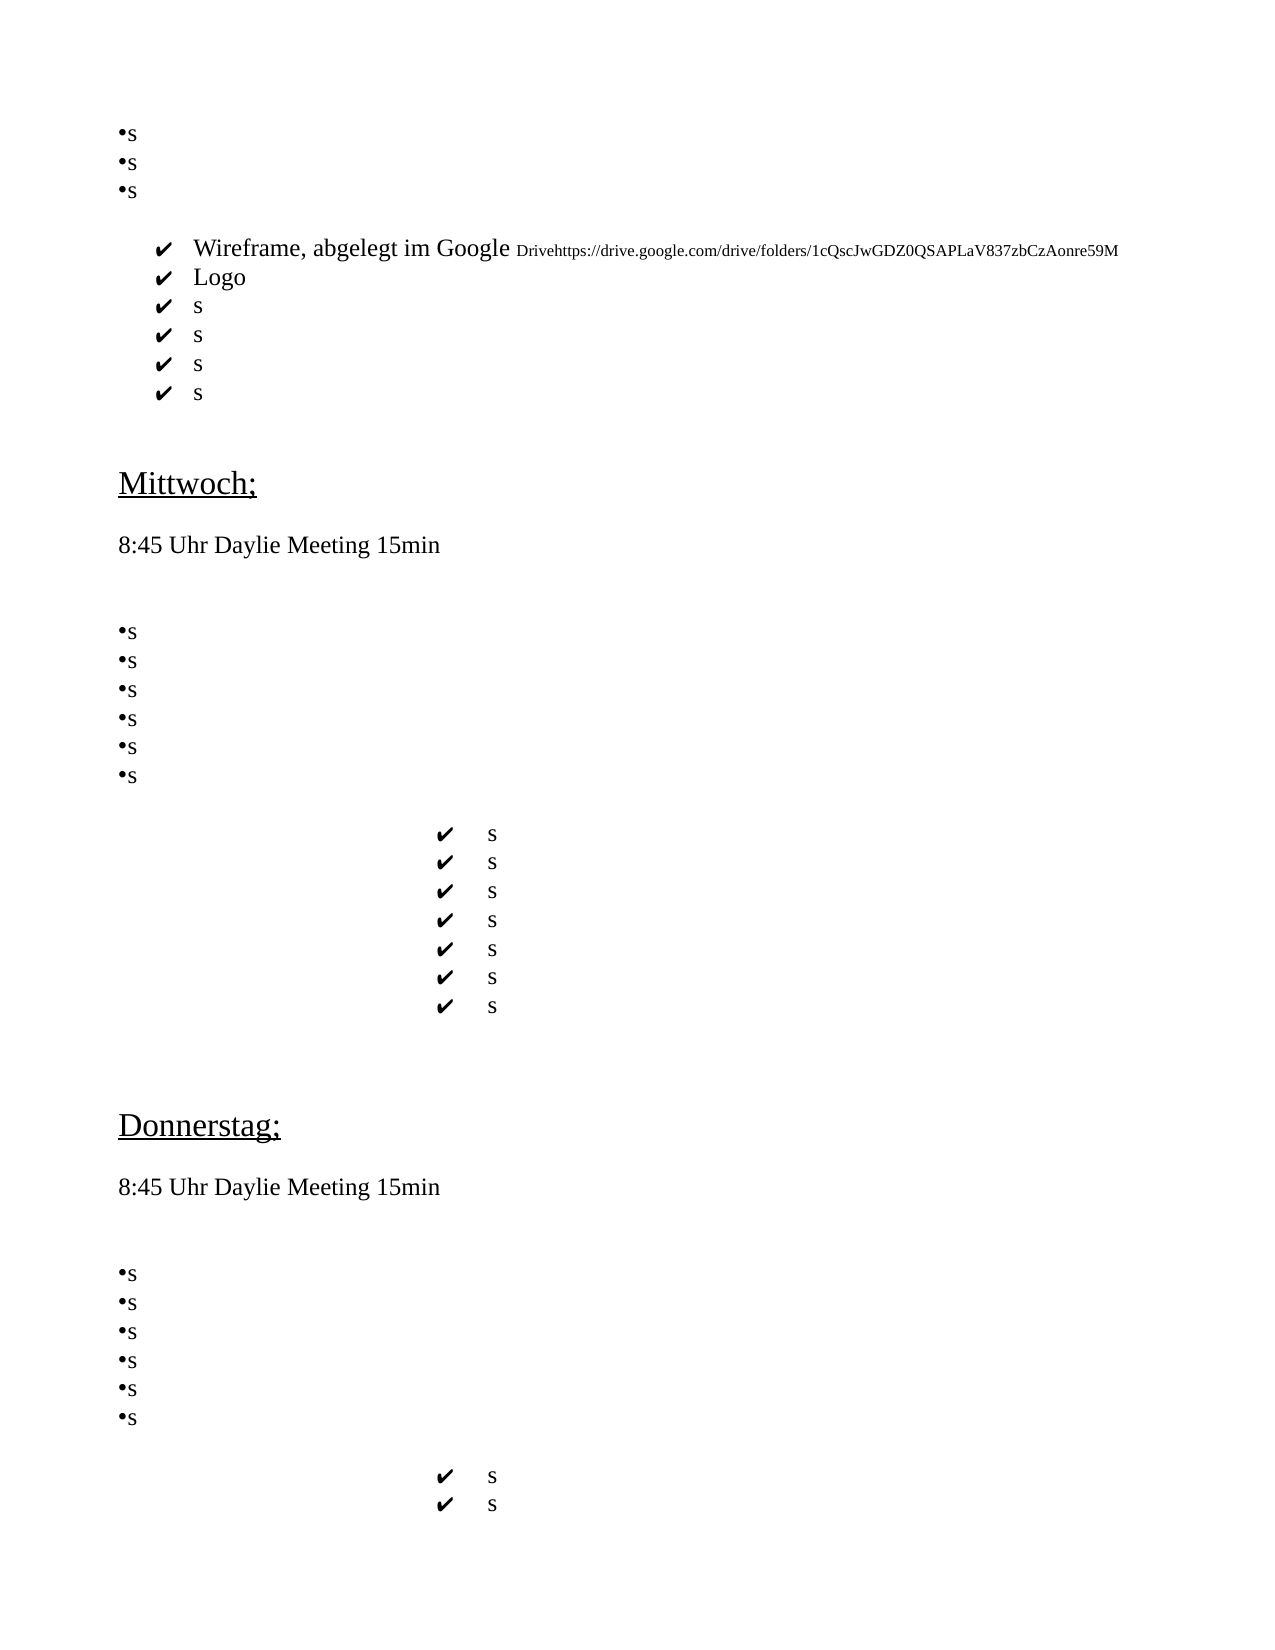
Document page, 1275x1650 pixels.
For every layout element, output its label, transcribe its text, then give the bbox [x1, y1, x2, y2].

list s [118, 990, 1157, 1019]
list s [118, 731, 1157, 760]
list s [118, 291, 1157, 319]
list s [118, 1488, 1157, 1517]
list s [118, 616, 1157, 645]
list s [118, 1402, 1157, 1431]
list s [118, 904, 1157, 933]
list s [118, 176, 1157, 204]
list Wireframe, abgelegt im Google Drivehttps://drive.google.com/drive/folders/1cQscJwGDZ0QSAPLaV837zbCzAonre59M [156, 233, 1157, 262]
list s [118, 645, 1157, 674]
list s [118, 760, 1157, 789]
list s [118, 1287, 1157, 1316]
list s [118, 1345, 1157, 1373]
list s [118, 1373, 1157, 1402]
list s [118, 961, 1157, 990]
list s [118, 933, 1157, 961]
list s [118, 674, 1157, 703]
list s [118, 703, 1157, 731]
list s [118, 319, 1157, 348]
list s [118, 818, 1157, 846]
text Donnerstag; [118, 1105, 1157, 1143]
list s [118, 377, 1157, 406]
list s [118, 147, 1157, 176]
text 8:45 Uhr Daylie Meeting 15min [118, 1172, 1157, 1201]
list s [118, 875, 1157, 904]
list s [118, 1258, 1157, 1287]
list s [118, 846, 1157, 875]
text Mittwoch; [118, 463, 1157, 501]
list s [118, 1460, 1157, 1488]
list s [118, 118, 1157, 147]
list Logo [118, 262, 1157, 291]
list s [118, 348, 1157, 377]
list s [118, 1316, 1157, 1345]
text 8:45 Uhr Daylie Meeting 15min [118, 530, 1157, 559]
